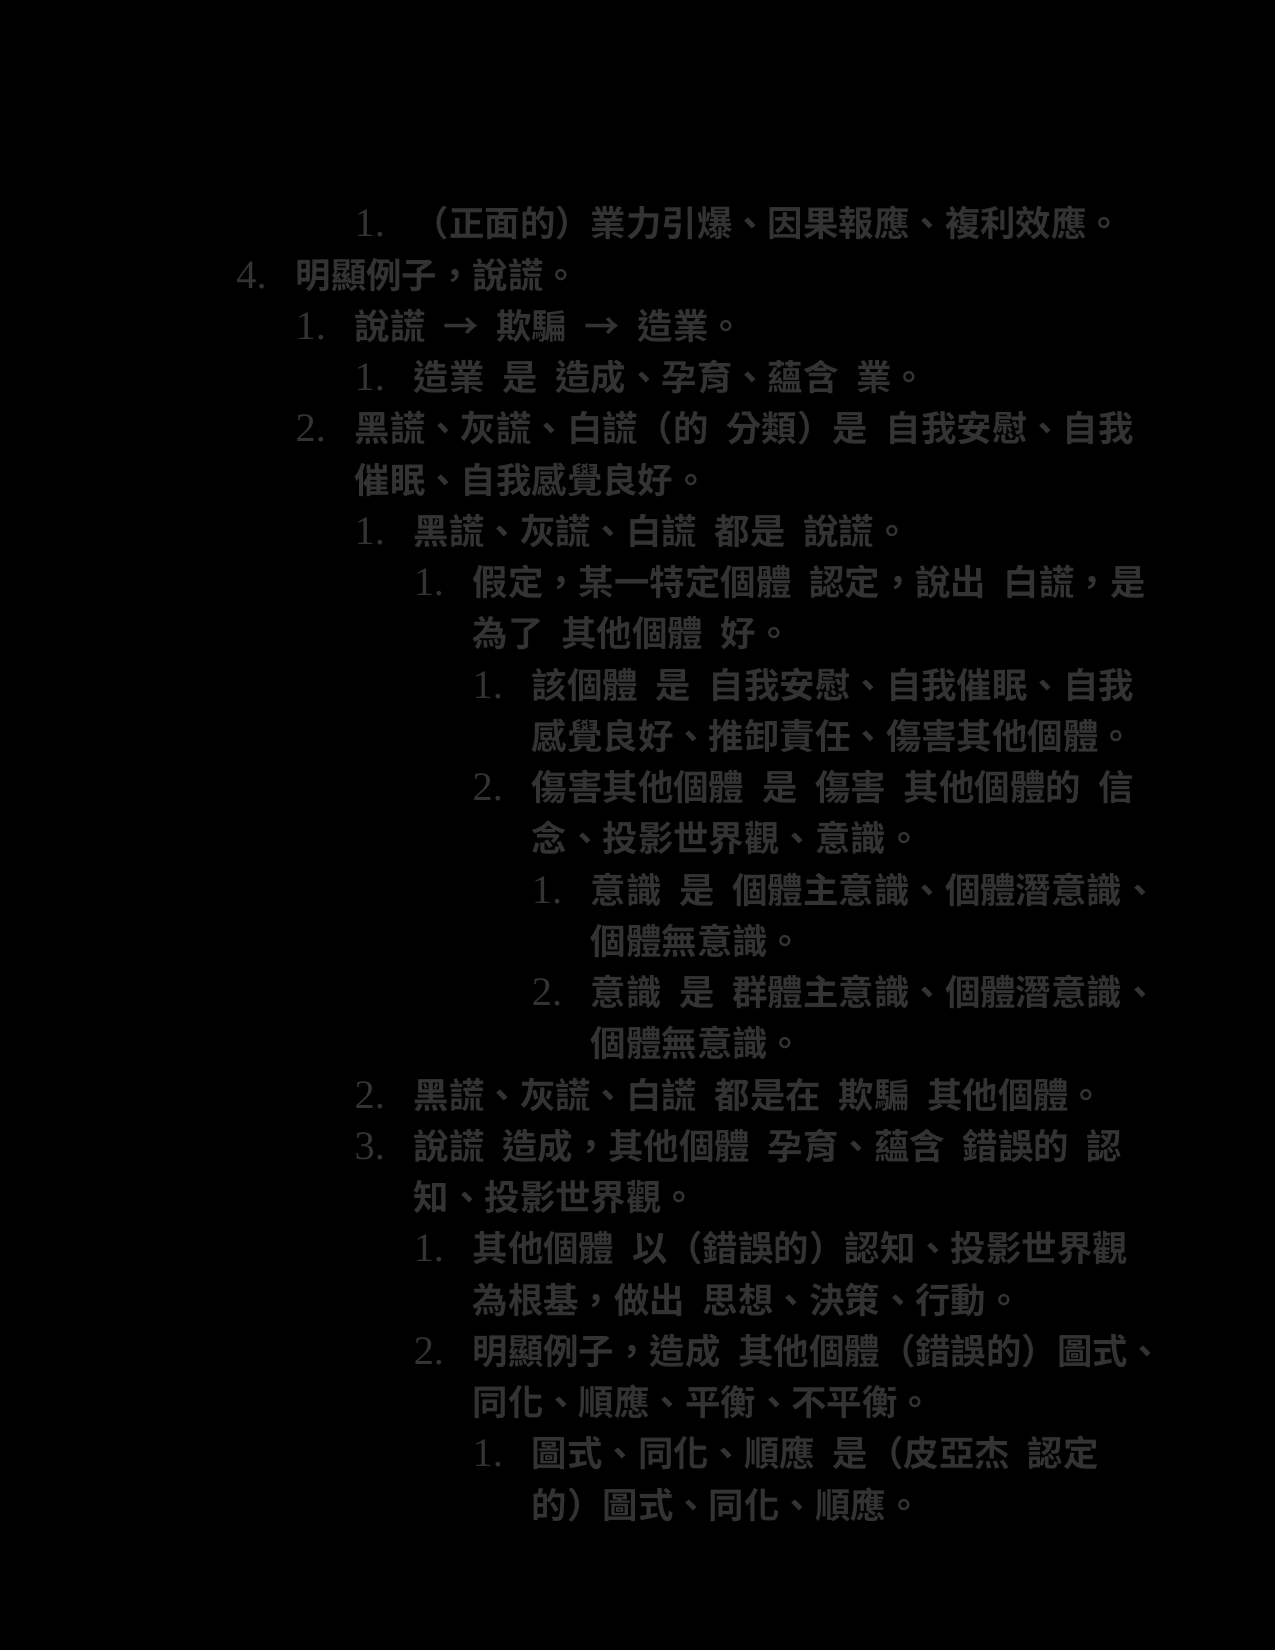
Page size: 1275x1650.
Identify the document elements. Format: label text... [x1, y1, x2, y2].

list 意識 是 群體主意識、個體潛意識、個體無意識。 [532, 964, 1157, 1067]
list 說謊 → 欺騙 → 造業。 [295, 298, 1157, 349]
list 傷害其他個體 是 傷害 其他個體的 信念、投影世界觀、意識。 [472, 759, 1157, 862]
list 明顯例子，說謊。 [236, 247, 1157, 298]
list 黑謊、灰謊、白謊 都是 說謊。 [354, 503, 1157, 554]
list 其他個體 以（錯誤的）認知、投影世界觀 為根基，做出 思想、決策、行動。 [413, 1221, 1157, 1323]
list 該個體 是 自我安慰、自我催眠、自我感覺良好、推卸責任、傷害其他個體。 [472, 657, 1157, 759]
list （正面的）業力引爆、因果報應、複利效應。 [354, 196, 1157, 247]
list 明顯例子，造成 其他個體（錯誤的）圖式、同化、順應、平衡、不平衡。 [413, 1323, 1157, 1426]
list 造業 是 造成、孕育、蘊含 業。 [354, 349, 1157, 401]
list 圖式、同化、順應 是（皮亞杰 認定的）圖式、同化、順應。 [472, 1426, 1157, 1528]
list 黑謊、灰謊、白謊 都是在 欺騙 其他個體。 [354, 1067, 1157, 1118]
list 說謊 造成，其他個體 孕育、蘊含 錯誤的 認知、投影世界觀。 [354, 1118, 1157, 1221]
list 意識 是 個體主意識、個體潛意識、個體無意識。 [532, 862, 1157, 964]
list 黑謊、灰謊、白謊（的 分類）是 自我安慰、自我催眠、自我感覺良好。 [295, 401, 1157, 503]
list 假定，某一特定個體 認定，說出 白謊，是為了 其他個體 好。 [413, 554, 1157, 657]
